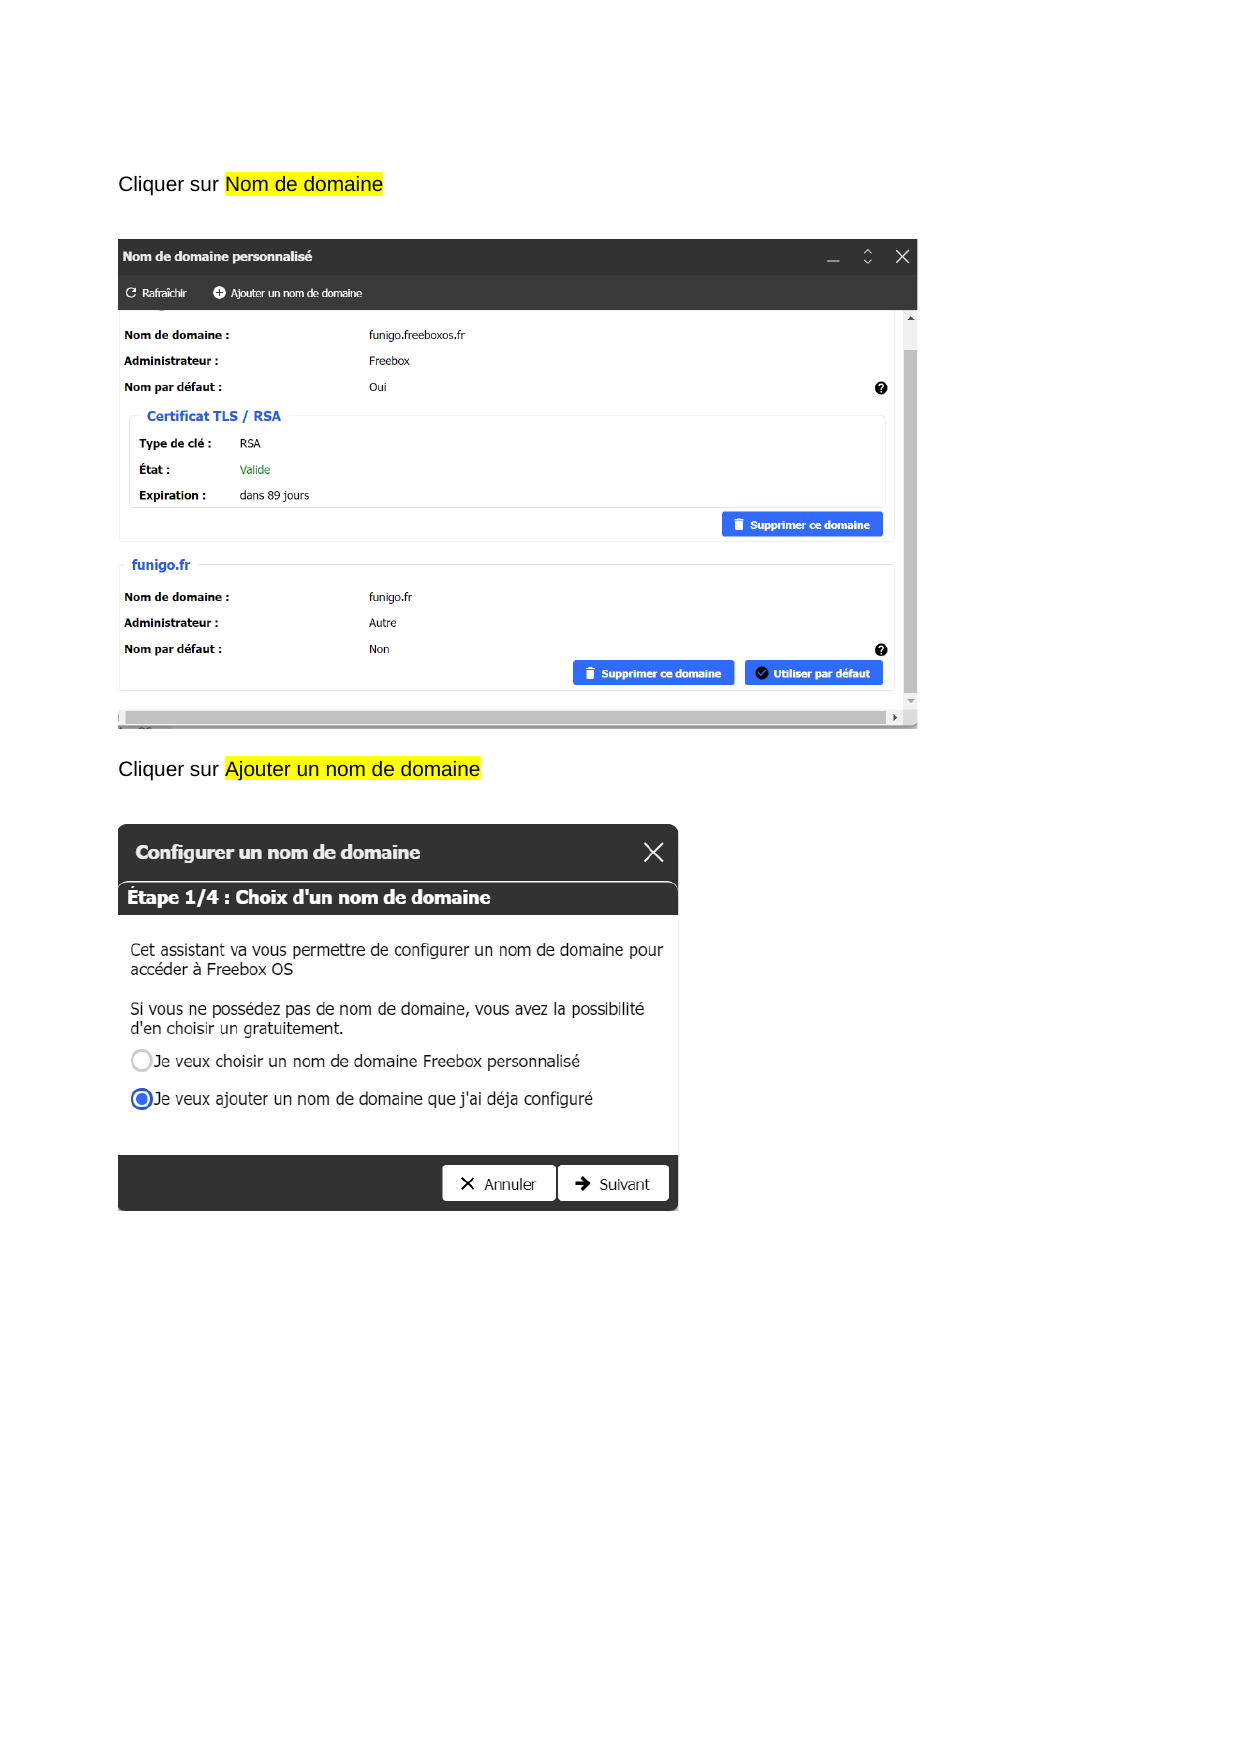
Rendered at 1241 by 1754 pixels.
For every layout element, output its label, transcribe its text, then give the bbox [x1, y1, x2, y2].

text Cliquer sur Ajouter un nom de domaine [118, 756, 1122, 780]
text Cliquer sur Nom de domaine [118, 172, 1122, 196]
picture [118, 239, 918, 729]
picture [118, 824, 679, 1211]
